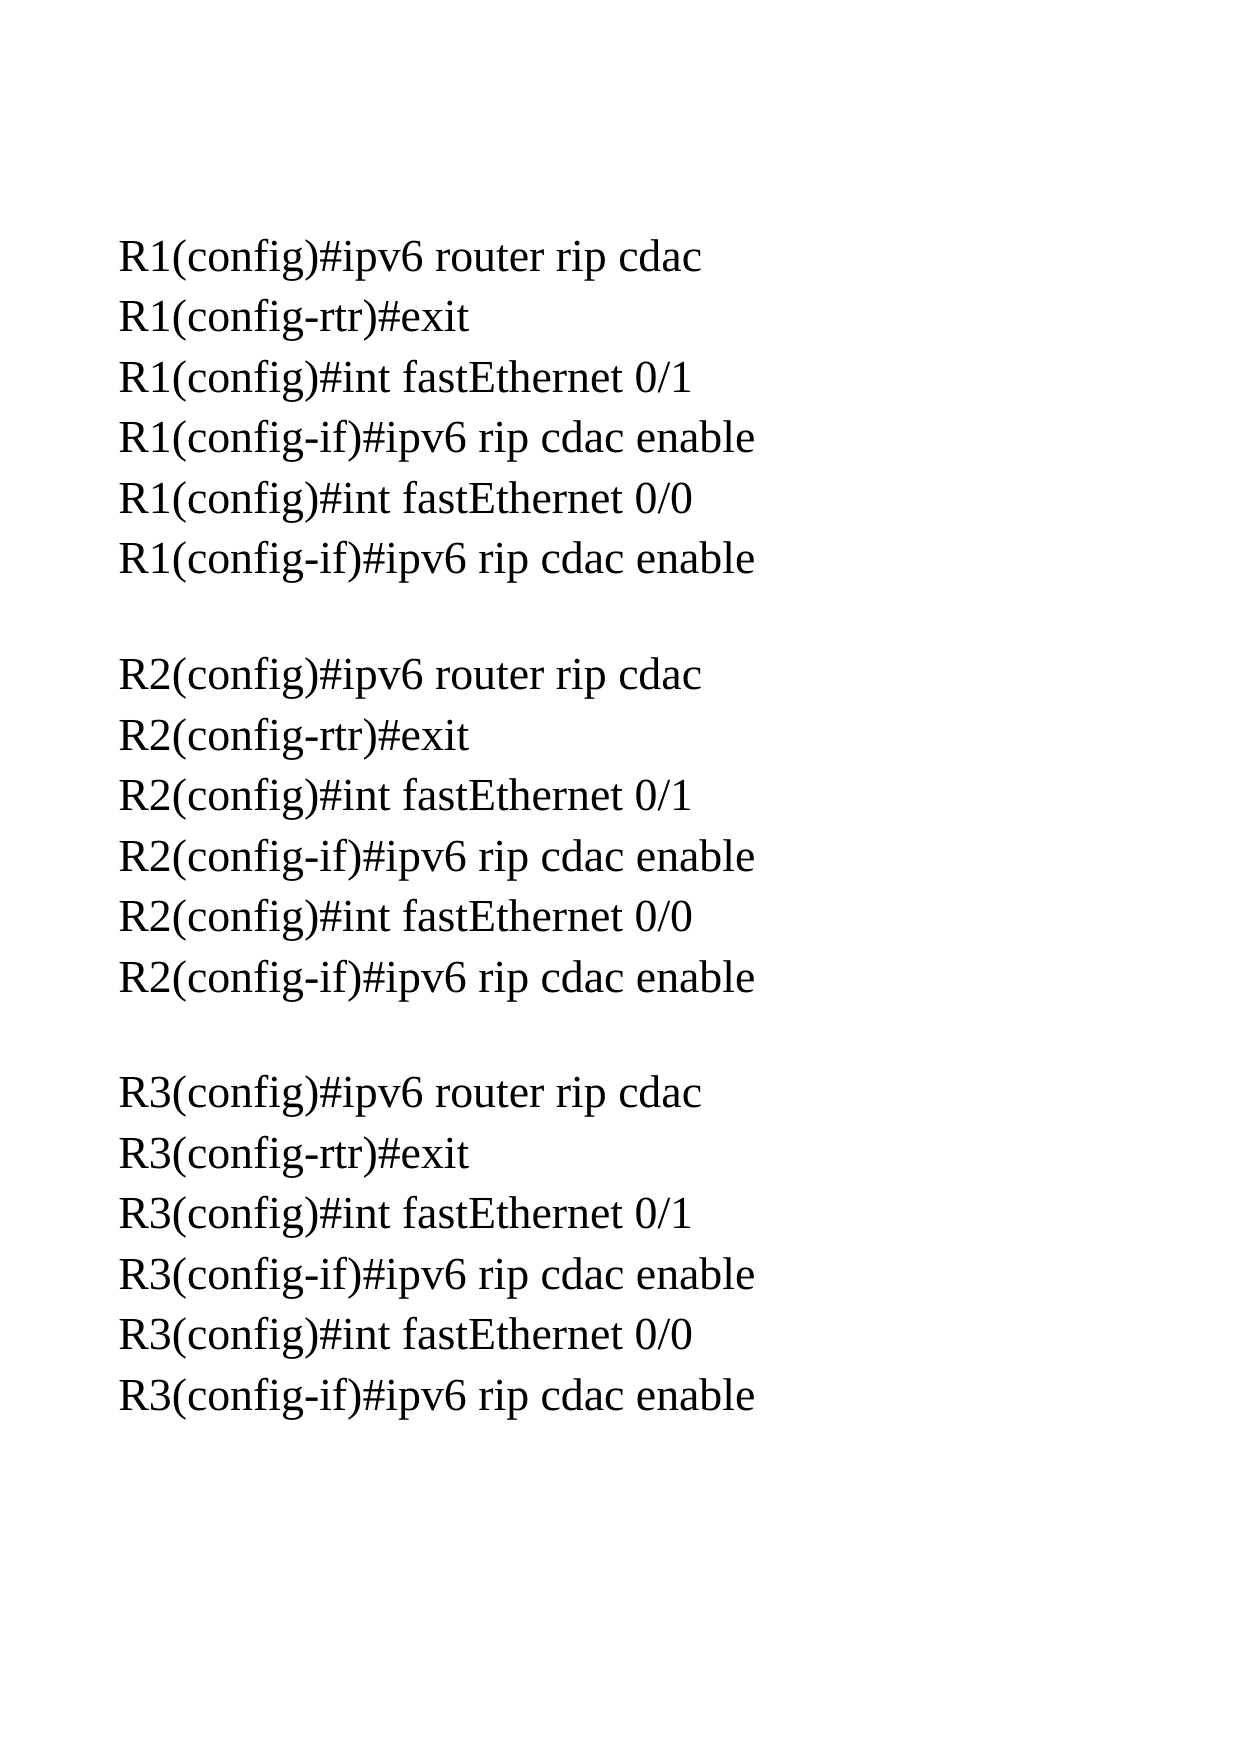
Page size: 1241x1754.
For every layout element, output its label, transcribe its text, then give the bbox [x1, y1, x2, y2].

text R3(config-if)#ipv6 rip cdac enable [118, 1246, 1122, 1299]
text R1(config-rtr)#exit [118, 289, 1122, 342]
text R3(config)#int fastEthernet 0/1 [118, 1186, 1122, 1238]
text R3(config-if)#ipv6 rip cdac enable [118, 1367, 1122, 1420]
text R1(config-if)#ipv6 rip cdac enable [118, 531, 1122, 584]
text R3(config-rtr)#exit [118, 1125, 1122, 1178]
text R1(config-if)#ipv6 rip cdac enable [118, 410, 1122, 463]
text R2(config)#int fastEthernet 0/1 [118, 768, 1122, 820]
text R1(config)#int fastEthernet 0/1 [118, 349, 1122, 402]
text R1(config)#ipv6 router rip cdac [118, 228, 1122, 281]
text R2(config-if)#ipv6 rip cdac enable [118, 949, 1122, 1002]
text R1(config)#int fastEthernet 0/0 [118, 470, 1122, 523]
text R3(config)#int fastEthernet 0/0 [118, 1307, 1122, 1359]
text R3(config)#ipv6 router rip cdac [118, 1065, 1122, 1117]
text R2(config-rtr)#exit [118, 707, 1122, 760]
text R2(config-if)#ipv6 rip cdac enable [118, 828, 1122, 881]
text R2(config)#int fastEthernet 0/0 [118, 889, 1122, 941]
text R2(config)#ipv6 router rip cdac [118, 647, 1122, 699]
